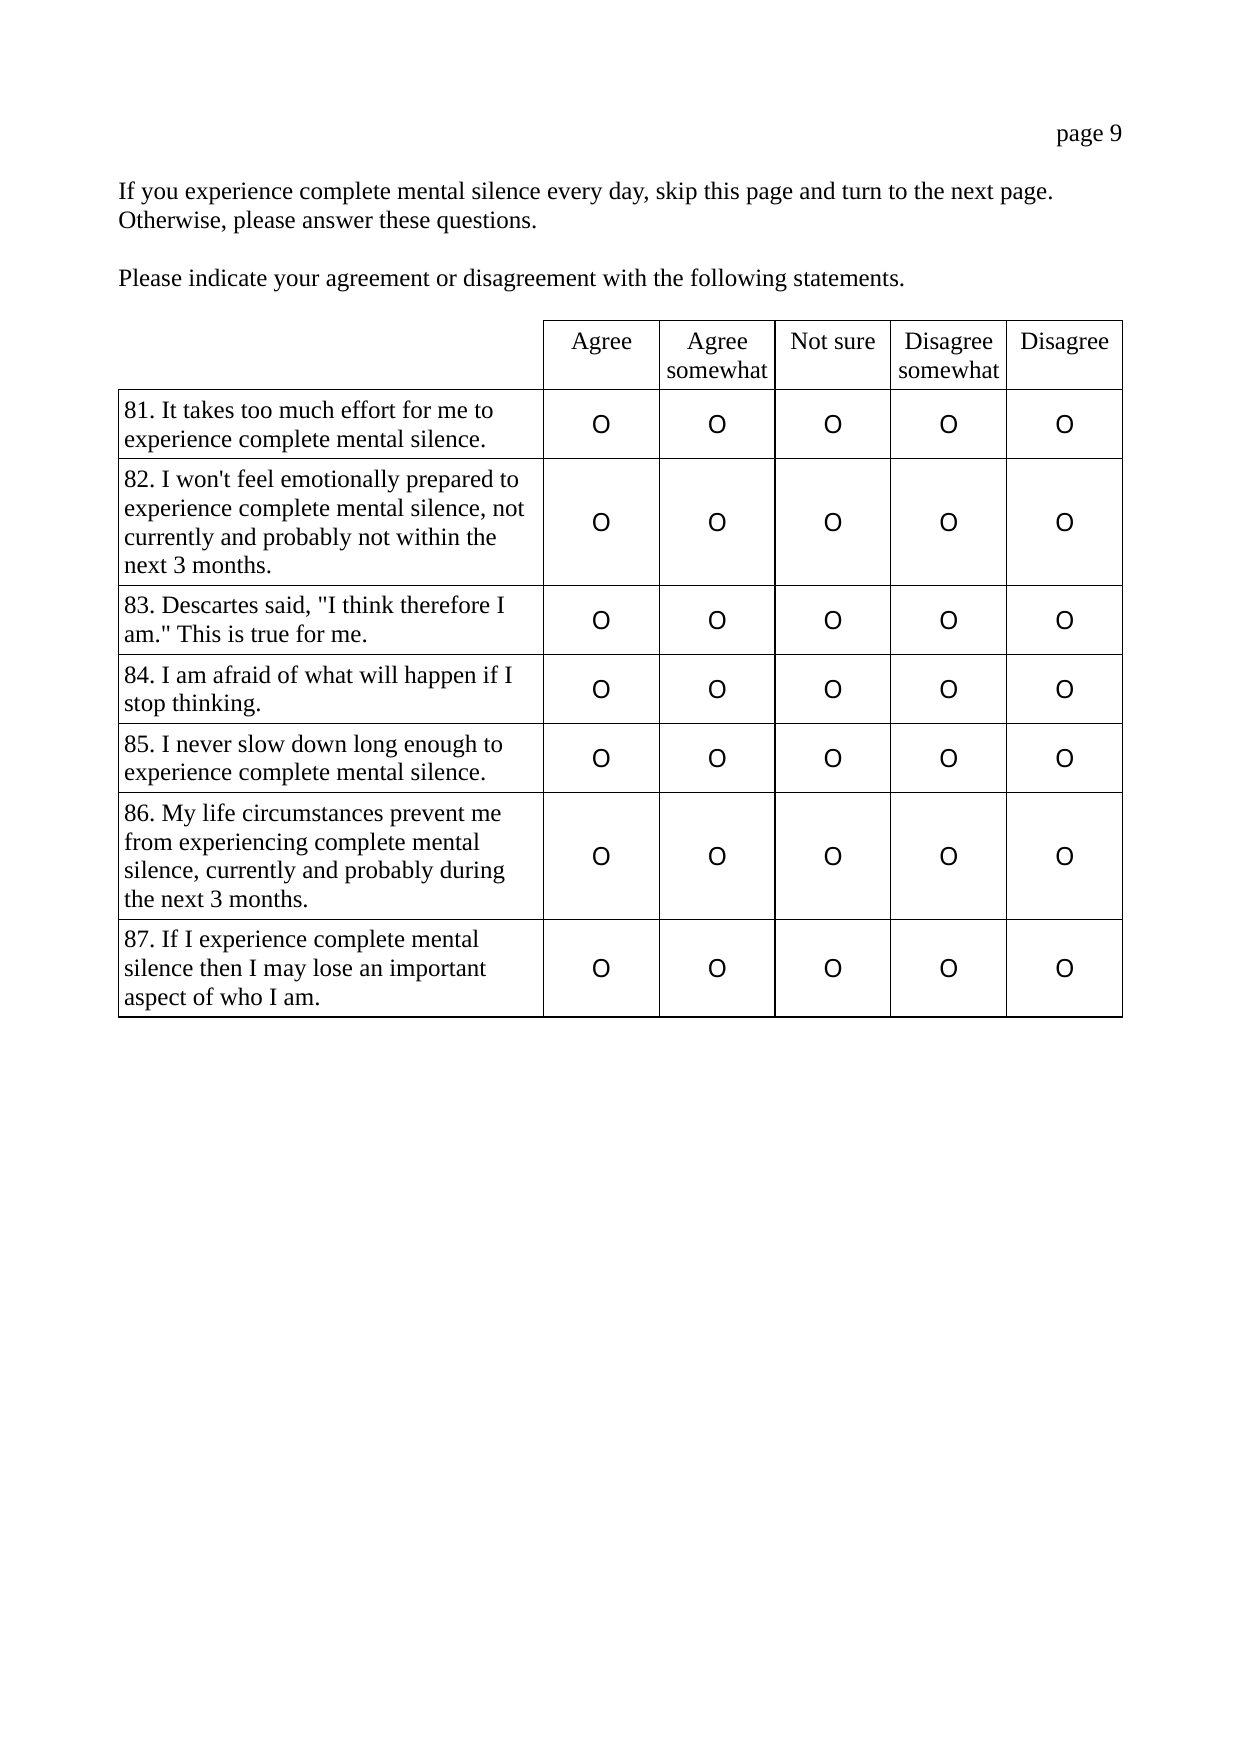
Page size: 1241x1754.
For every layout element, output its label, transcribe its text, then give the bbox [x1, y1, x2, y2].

table_cell 85. I never slow down long enough to experience complete mental silence. [119, 724, 543, 792]
table_cell O [776, 655, 890, 723]
table_cell O [544, 724, 659, 792]
table_cell O [776, 586, 890, 654]
table_cell O [544, 920, 659, 1016]
table_cell O [891, 459, 1006, 585]
table_cell O [544, 459, 659, 585]
table_header Not sure [776, 321, 890, 389]
table_cell O [1007, 724, 1122, 792]
table_header [118, 320, 543, 389]
table_cell O [544, 655, 659, 723]
table_cell O [660, 586, 774, 654]
table_cell 84. I am afraid of what will happen if I stop thinking. [119, 655, 543, 723]
table_cell O [891, 655, 1006, 723]
table_cell O [891, 390, 1006, 458]
table_cell O [891, 586, 1006, 654]
table_cell O [660, 390, 774, 458]
table_cell O [1007, 390, 1122, 458]
table_cell 83. Descartes said, "I think therefore I am." This is true for me. [119, 586, 543, 654]
table_cell O [891, 724, 1006, 792]
table_cell O [1007, 459, 1122, 585]
table_header Disagree [1007, 321, 1122, 389]
table_header Agree [544, 321, 659, 389]
table_cell O [776, 793, 890, 918]
table_cell O [1007, 793, 1122, 918]
table_cell O [660, 724, 774, 792]
table_cell O [776, 390, 890, 458]
table_cell O [776, 459, 890, 585]
table_cell O [544, 390, 659, 458]
text If you experience complete mental silence every day, skip this page and turn to the next page. Otherwise, please answer these questions. [118, 176, 1122, 234]
table_cell O [891, 920, 1006, 1016]
text Please indicate your agreement or disagreement with the following statements. [118, 263, 1122, 291]
table_cell O [1007, 920, 1122, 1016]
table_cell 81. It takes too much effort for me to experience complete mental silence. [119, 390, 543, 458]
table_cell O [660, 655, 774, 723]
table_cell O [660, 459, 774, 585]
table_cell O [1007, 655, 1122, 723]
table_cell 82. I won't feel emotionally prepared to experience complete mental silence, not currently and probably not within the next 3 months. [119, 459, 543, 585]
table_cell O [660, 793, 774, 918]
table_header Agree somewhat [660, 321, 774, 389]
table_cell 86. My life circumstances prevent me from experiencing complete mental silence, currently and probably during the next 3 months. [119, 793, 543, 918]
table_header Disagree somewhat [891, 321, 1006, 389]
table_cell O [1007, 586, 1122, 654]
table_cell O [544, 586, 659, 654]
table_cell O [891, 793, 1006, 918]
table_cell O [776, 724, 890, 792]
table_cell O [776, 920, 890, 1016]
table_cell 87. If I experience complete mental silence then I may lose an important aspect of who I am. [119, 920, 543, 1016]
table_cell O [660, 920, 774, 1016]
table_cell O [544, 793, 659, 918]
